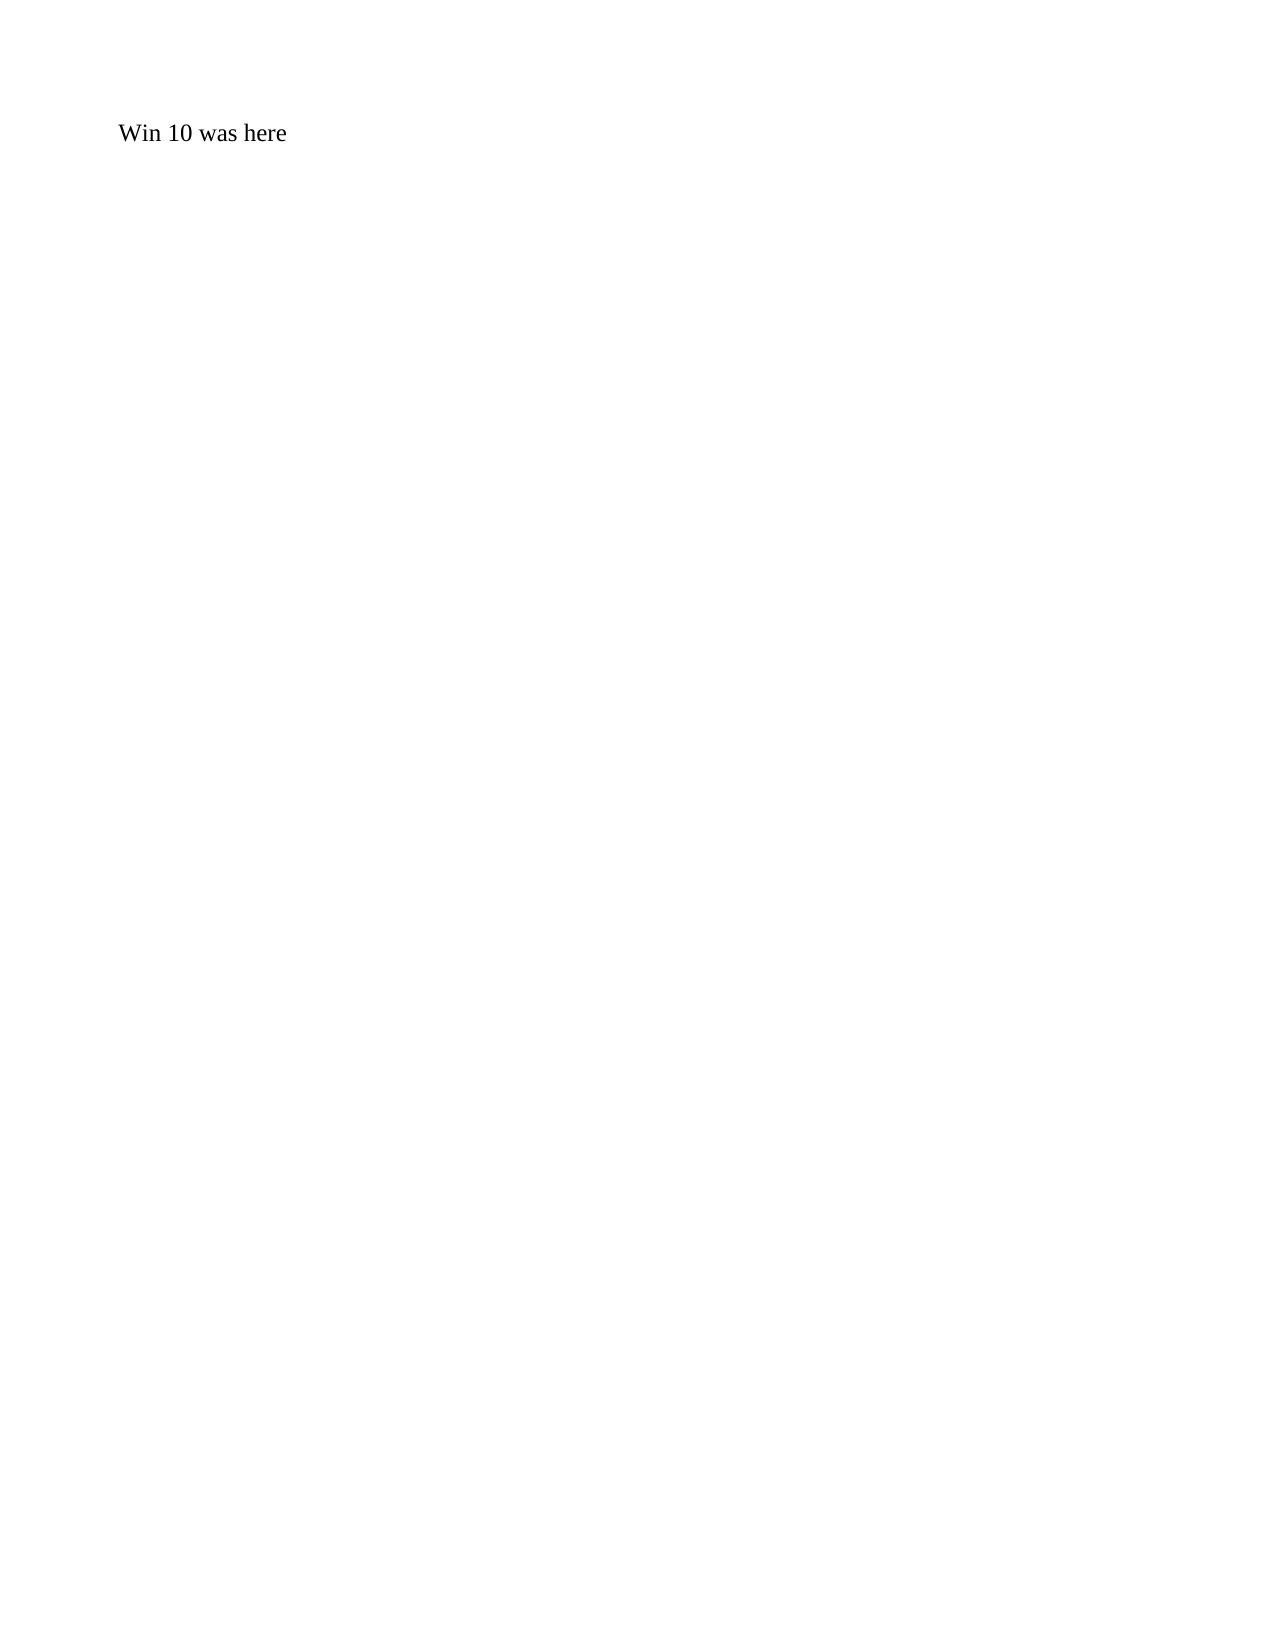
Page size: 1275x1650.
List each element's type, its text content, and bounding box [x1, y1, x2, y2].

text Win 10 was here [118, 118, 1157, 147]
